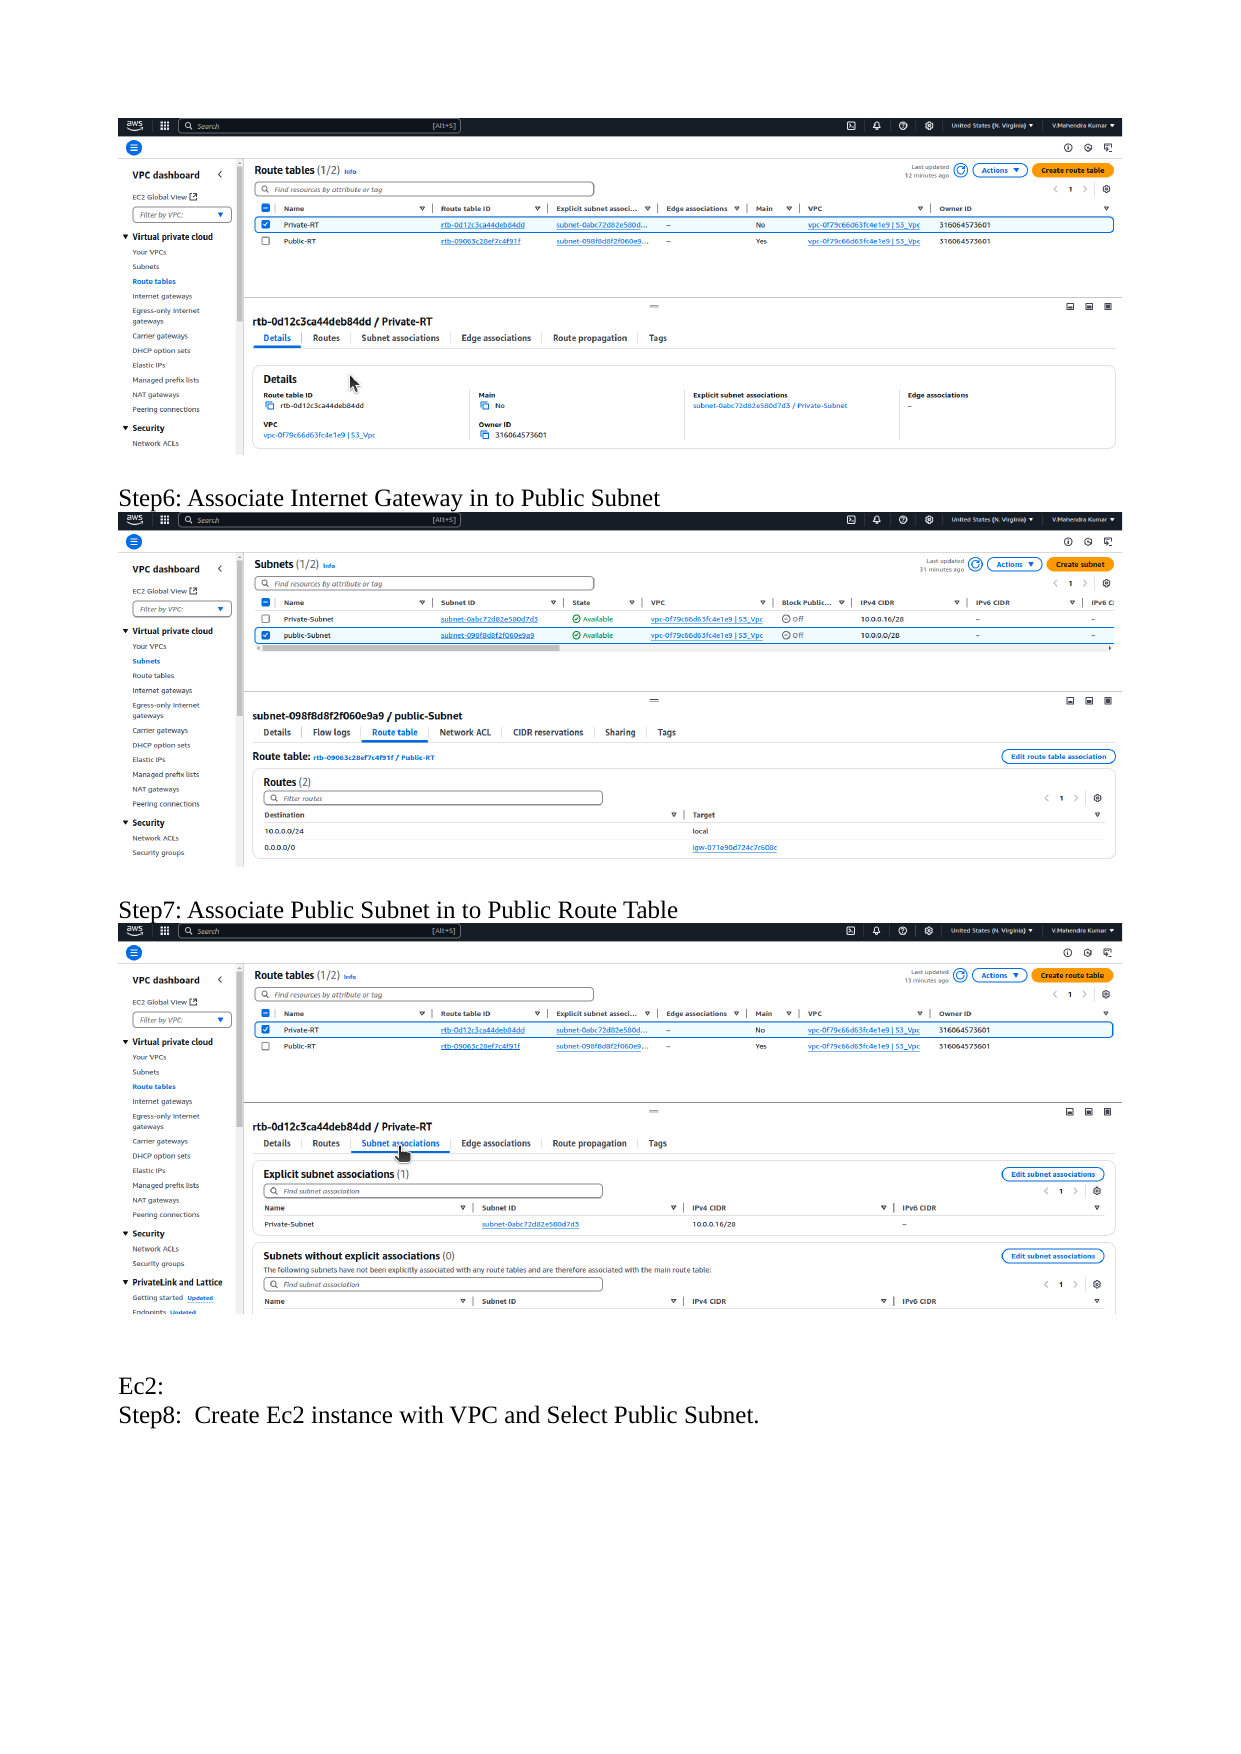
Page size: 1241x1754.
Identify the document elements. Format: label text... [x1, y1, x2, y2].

picture [118, 923, 1123, 1314]
picture [118, 512, 1123, 867]
text Step6: Associate Internet Gateway in to Public Subnet [118, 483, 1122, 512]
picture [118, 118, 1123, 455]
text Step8: Create Ec2 instance with VPC and Select Public Subnet. [118, 1400, 1122, 1429]
text Step7: Associate Public Subnet in to Public Route Table [118, 895, 1122, 923]
text Ec2: [118, 1371, 1122, 1400]
